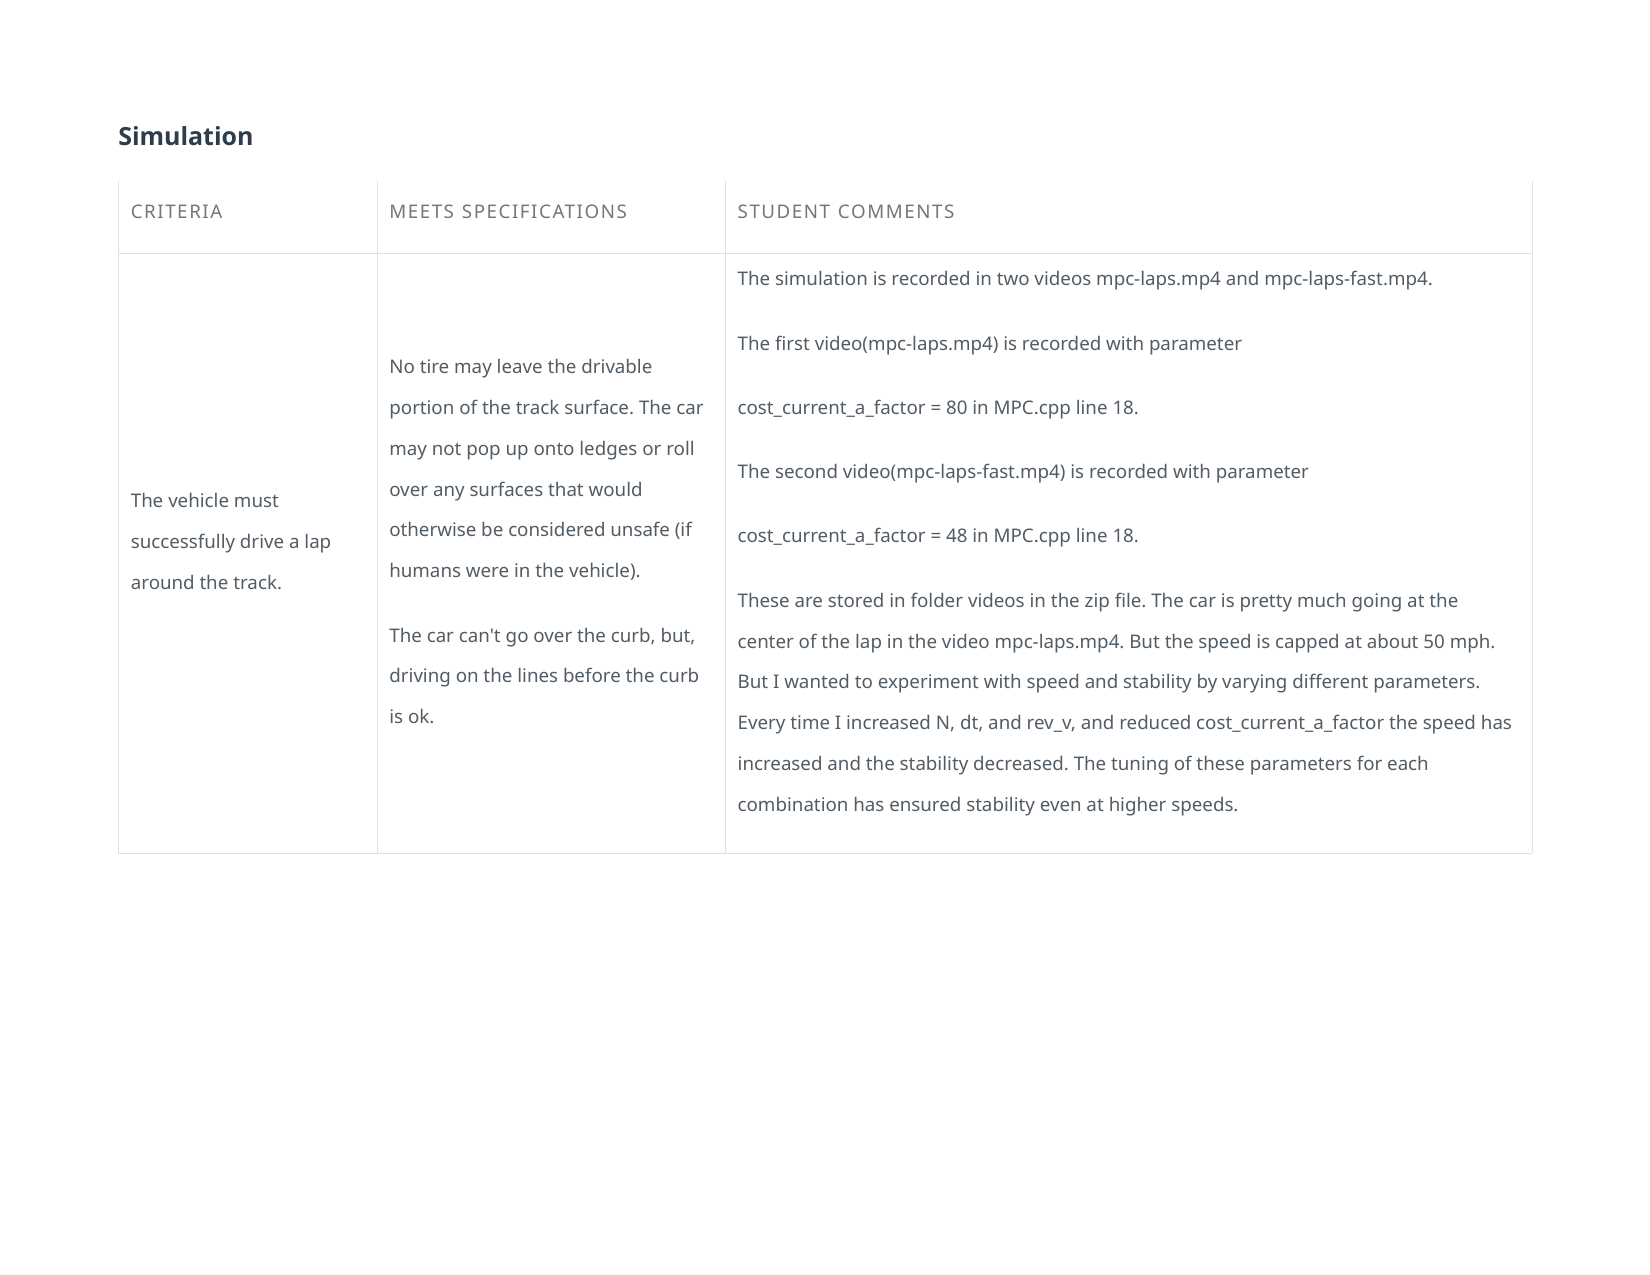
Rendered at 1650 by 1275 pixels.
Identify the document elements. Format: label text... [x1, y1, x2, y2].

text Simulation [118, 118, 1532, 152]
table_cell The simulation is recorded in two videos mpc-laps.mp4 and mpc-laps-fast.mp4. The first video(mpc-laps.mp4) is recorded with parameter cost_current_a_factor = 80 in MPC.cpp line 18. The second video(mpc-laps-fast.mp4) is recorded with parameter cost_current_a_factor = 48 in MPC.cpp line 18. These are stored in folder videos in the zip file. The car is pretty much going at the center of the lap in the video mpc-laps.mp4. But the speed is capped at about 50 mph. But I wanted to experiment with speed and stability by varying different parameters. Every time I increased N, dt, and rev_v, and reduced cost_current_a_factor the speed has increased and the stability decreased. The tuning of these parameters for each combination has ensured stability even at higher speeds. [726, 254, 1532, 853]
table_header Student Comments [726, 181, 1532, 253]
table_cell No tire may leave the drivable portion of the track surface. The car may not pop up onto ledges or roll over any surfaces that would otherwise be considered unsafe (if humans were in the vehicle). The car can't go over the curb, but, driving on the lines before the curb is ok. [378, 254, 725, 853]
table_header CRITERIA [119, 181, 377, 253]
table_cell The vehicle must successfully drive a lap around the track. [119, 254, 377, 853]
table_header MEETS SPECIFICATIONS [378, 181, 725, 253]
